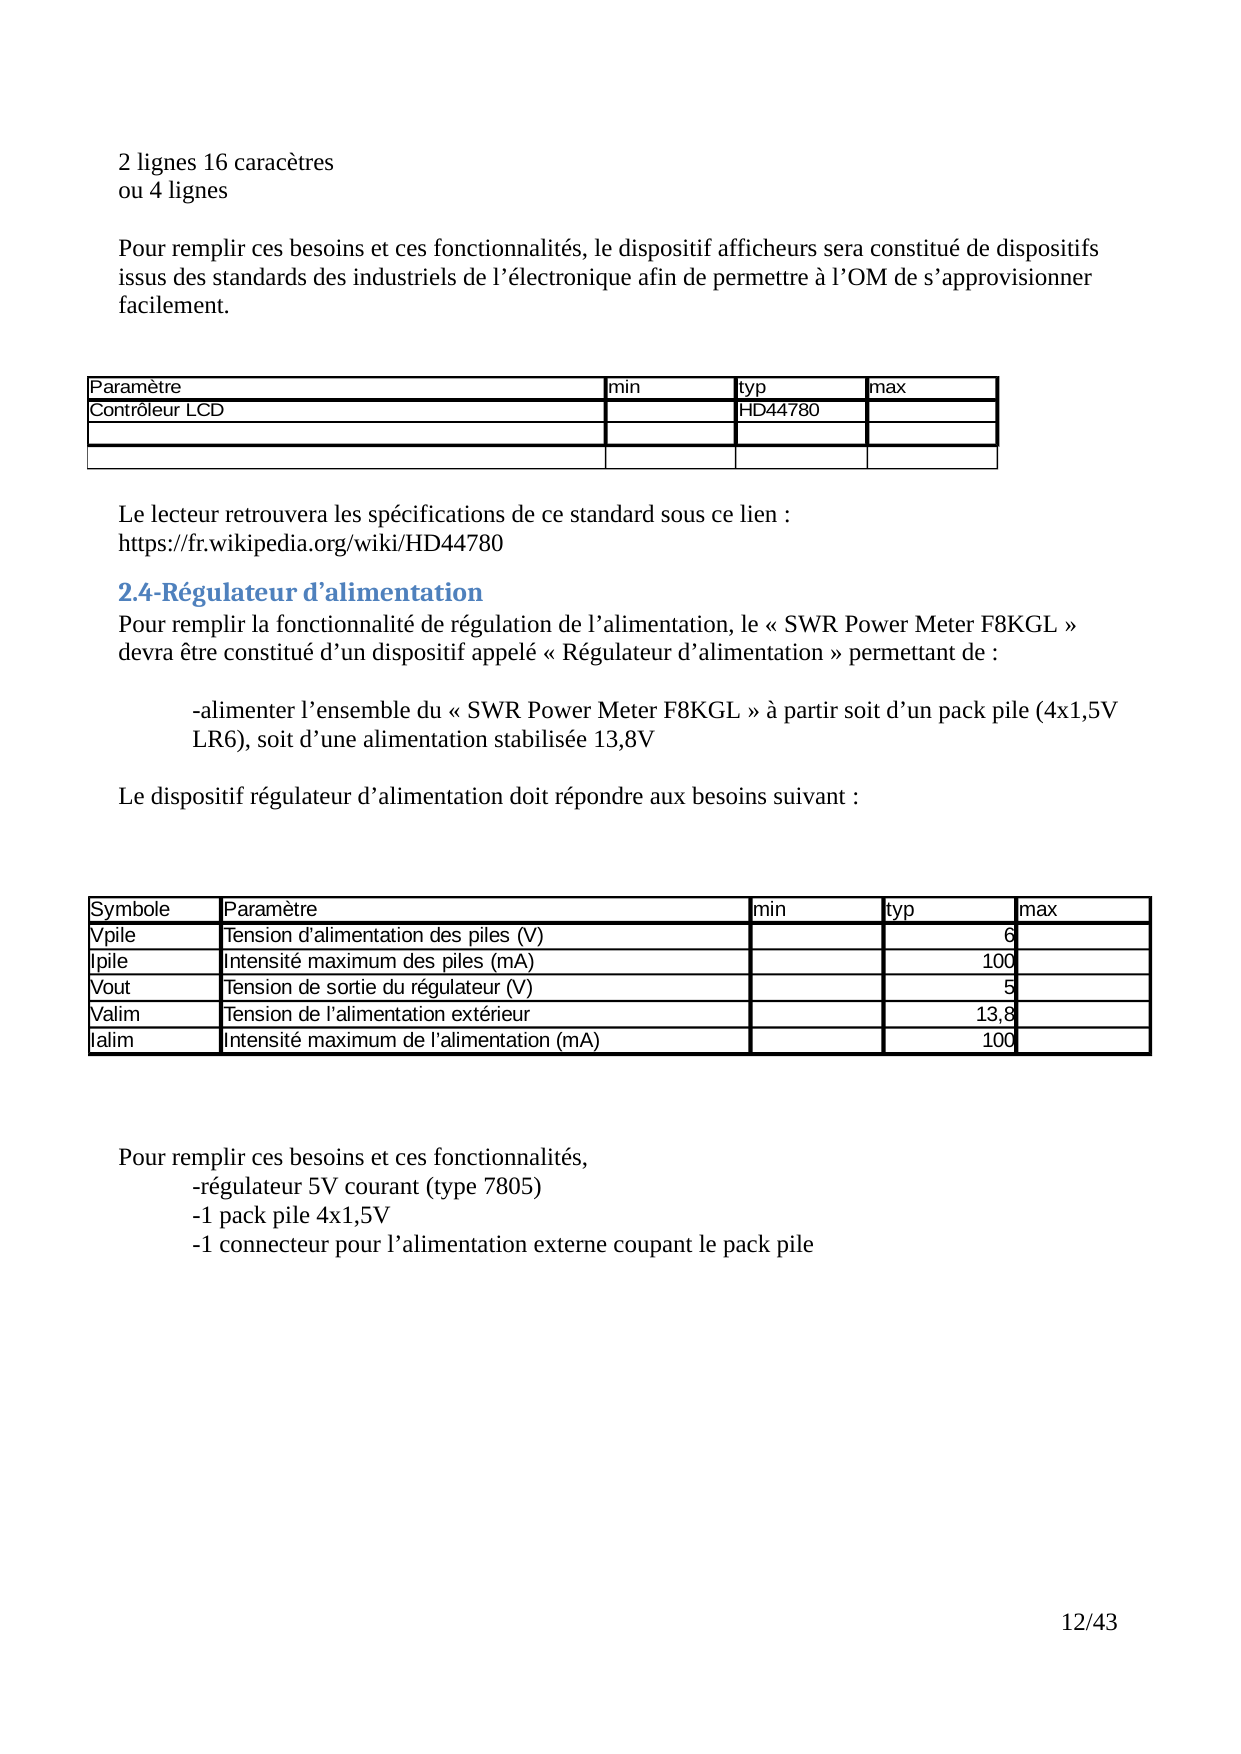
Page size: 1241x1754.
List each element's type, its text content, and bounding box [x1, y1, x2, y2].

text Le dispositif régulateur d’alimentation doit répondre aux besoins suivant : [118, 781, 1122, 810]
text Pour remplir la fonctionnalité de régulation de l’alimentation, le « SWR Power Meter F8KGL » devra être constitué d’un dispositif appelé « Régulateur d’alimentation » permettant de : [118, 609, 1122, 666]
text 2 lignes 16 caracètres [118, 147, 1122, 176]
text Pour remplir ces besoins et ces fonctionnalités, le dispositif afficheurs sera constitué de dispositifs issus des standards des industriels de l’électronique afin de permettre à l’OM de s’approvisionner facilement. [118, 233, 1122, 319]
subtitle 2.4-Régulateur d’alimentation [118, 577, 1122, 609]
text Pour remplir ces besoins et ces fonctionnalités, [118, 1142, 1122, 1171]
text -alimenter l’ensemble du « SWR Power Meter F8KGL » à partir soit d’un pack pile (4x1,5V LR6), soit d’une alimentation stabilisée 13,8V [118, 695, 1122, 752]
text ou 4 lignes [118, 176, 1122, 204]
text Le lecteur retrouvera les spécifications de ce standard sous ce lien : https://fr.wikipedia.org/wiki/HD44780 [118, 499, 1122, 557]
text -1 pack pile 4x1,5V [118, 1200, 1122, 1229]
text -régulateur 5V courant (type 7805) [118, 1171, 1122, 1200]
text -1 connecteur pour l’alimentation externe coupant le pack pile [118, 1229, 1122, 1257]
